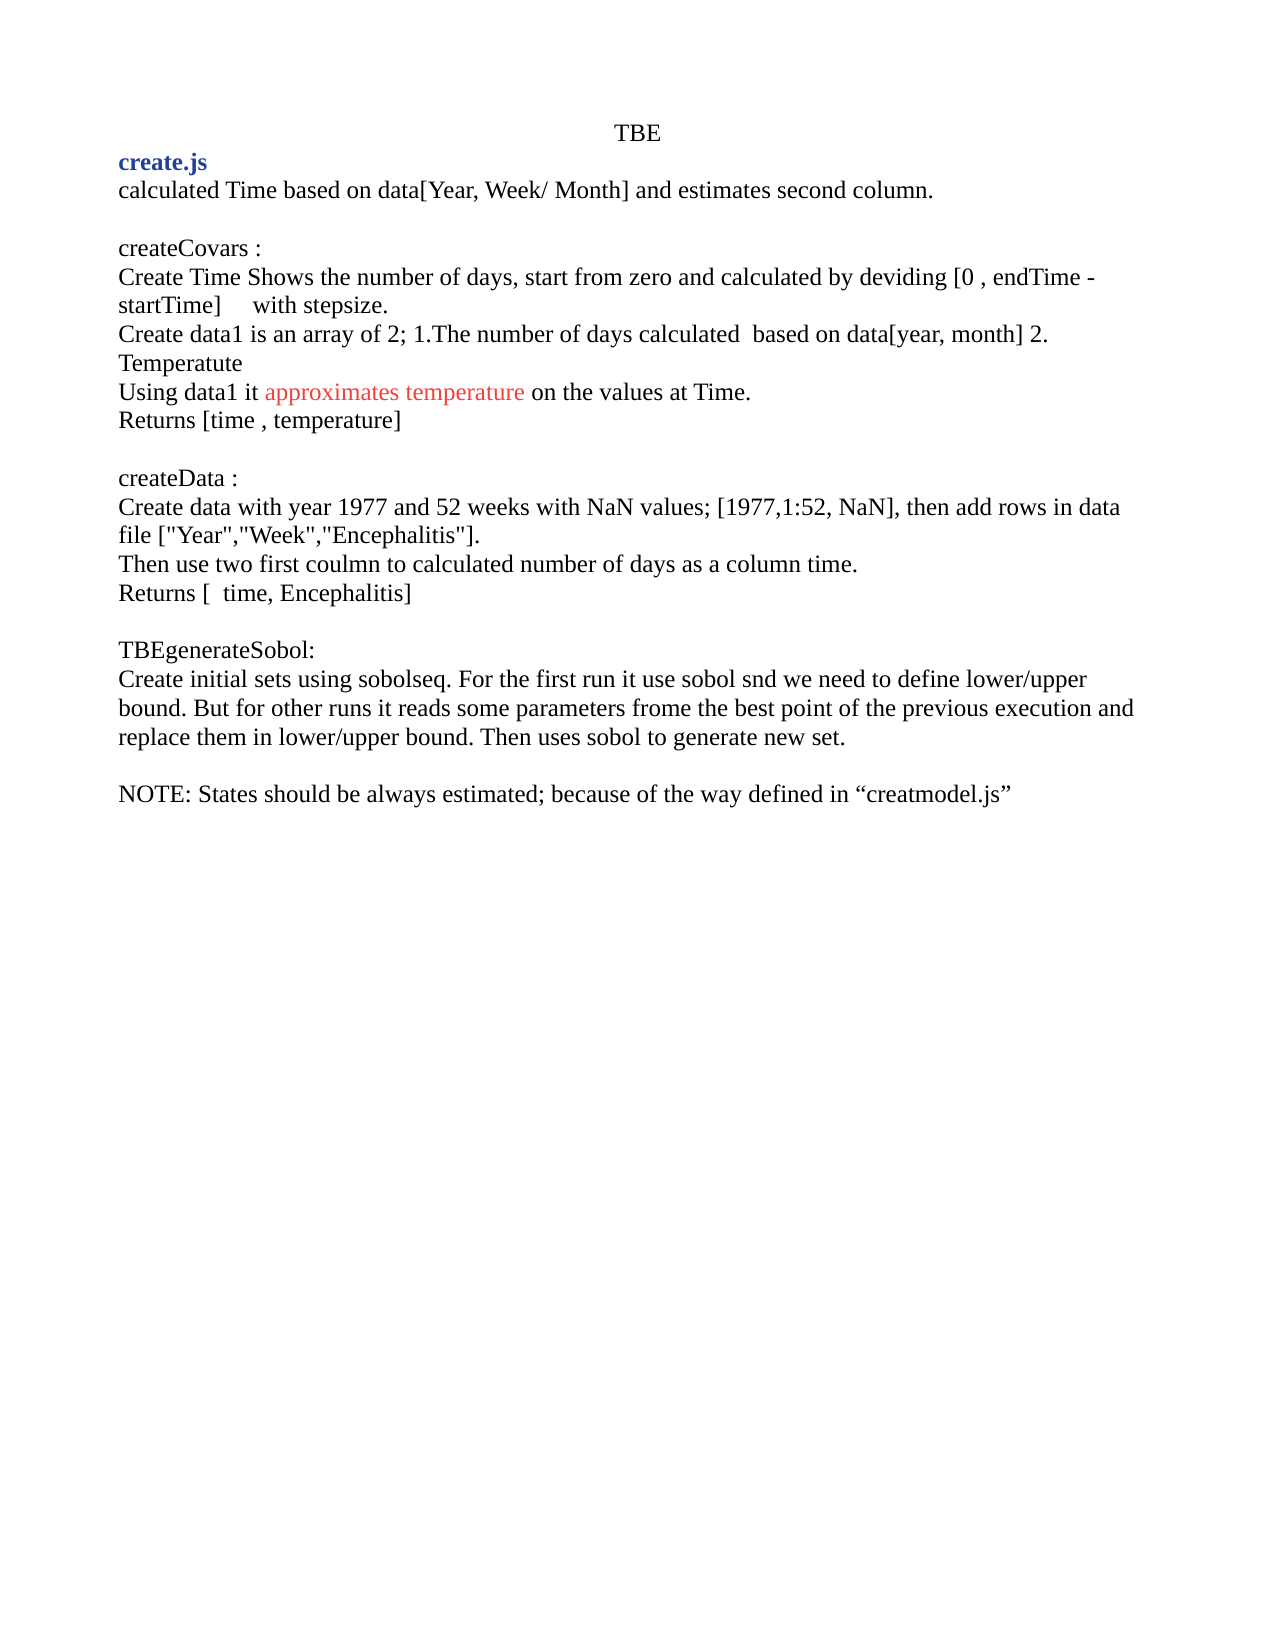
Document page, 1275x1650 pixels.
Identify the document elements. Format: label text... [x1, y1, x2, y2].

text createData : [118, 463, 1157, 492]
text Returns [ time, Encephalitis] [118, 578, 1157, 607]
text Create data1 is an array of 2; 1.The number of days calculated based on data[year, month] 2. Temperatute [118, 319, 1157, 377]
text calculated Time based on data[Year, Week/ Month] and estimates second column. [118, 176, 1157, 204]
text TBEgenerateSobol: [118, 636, 1157, 664]
text Create data with year 1977 and 52 weeks with NaN values; [1977,1:52, NaN], then add rows in data file ["Year","Week","Encephalitis"]. [118, 492, 1157, 549]
text NOTE: States should be always estimated; because of the way defined in “creatmodel.js” [118, 779, 1157, 808]
text TBE [118, 118, 1157, 147]
text Returns [time , temperature] [118, 406, 1157, 434]
text Create initial sets using sobolseq. For the first run it use sobol snd we need to define lower/upper bound. But for other runs it reads some parameters frome the best point of the previous execution and replace them in lower/upper bound. Then uses sobol to generate new set. [118, 664, 1157, 751]
text Using data1 it approximates temperature on the values at Time. [118, 377, 1157, 406]
text createCovars : [118, 233, 1157, 262]
text Then use two first coulmn to calculated number of days as a column time. [118, 549, 1157, 578]
text Create Time Shows the number of days, start from zero and calculated by deviding [0 , endTime - startTime] with stepsize. [118, 262, 1157, 319]
text create.js [118, 147, 1157, 176]
